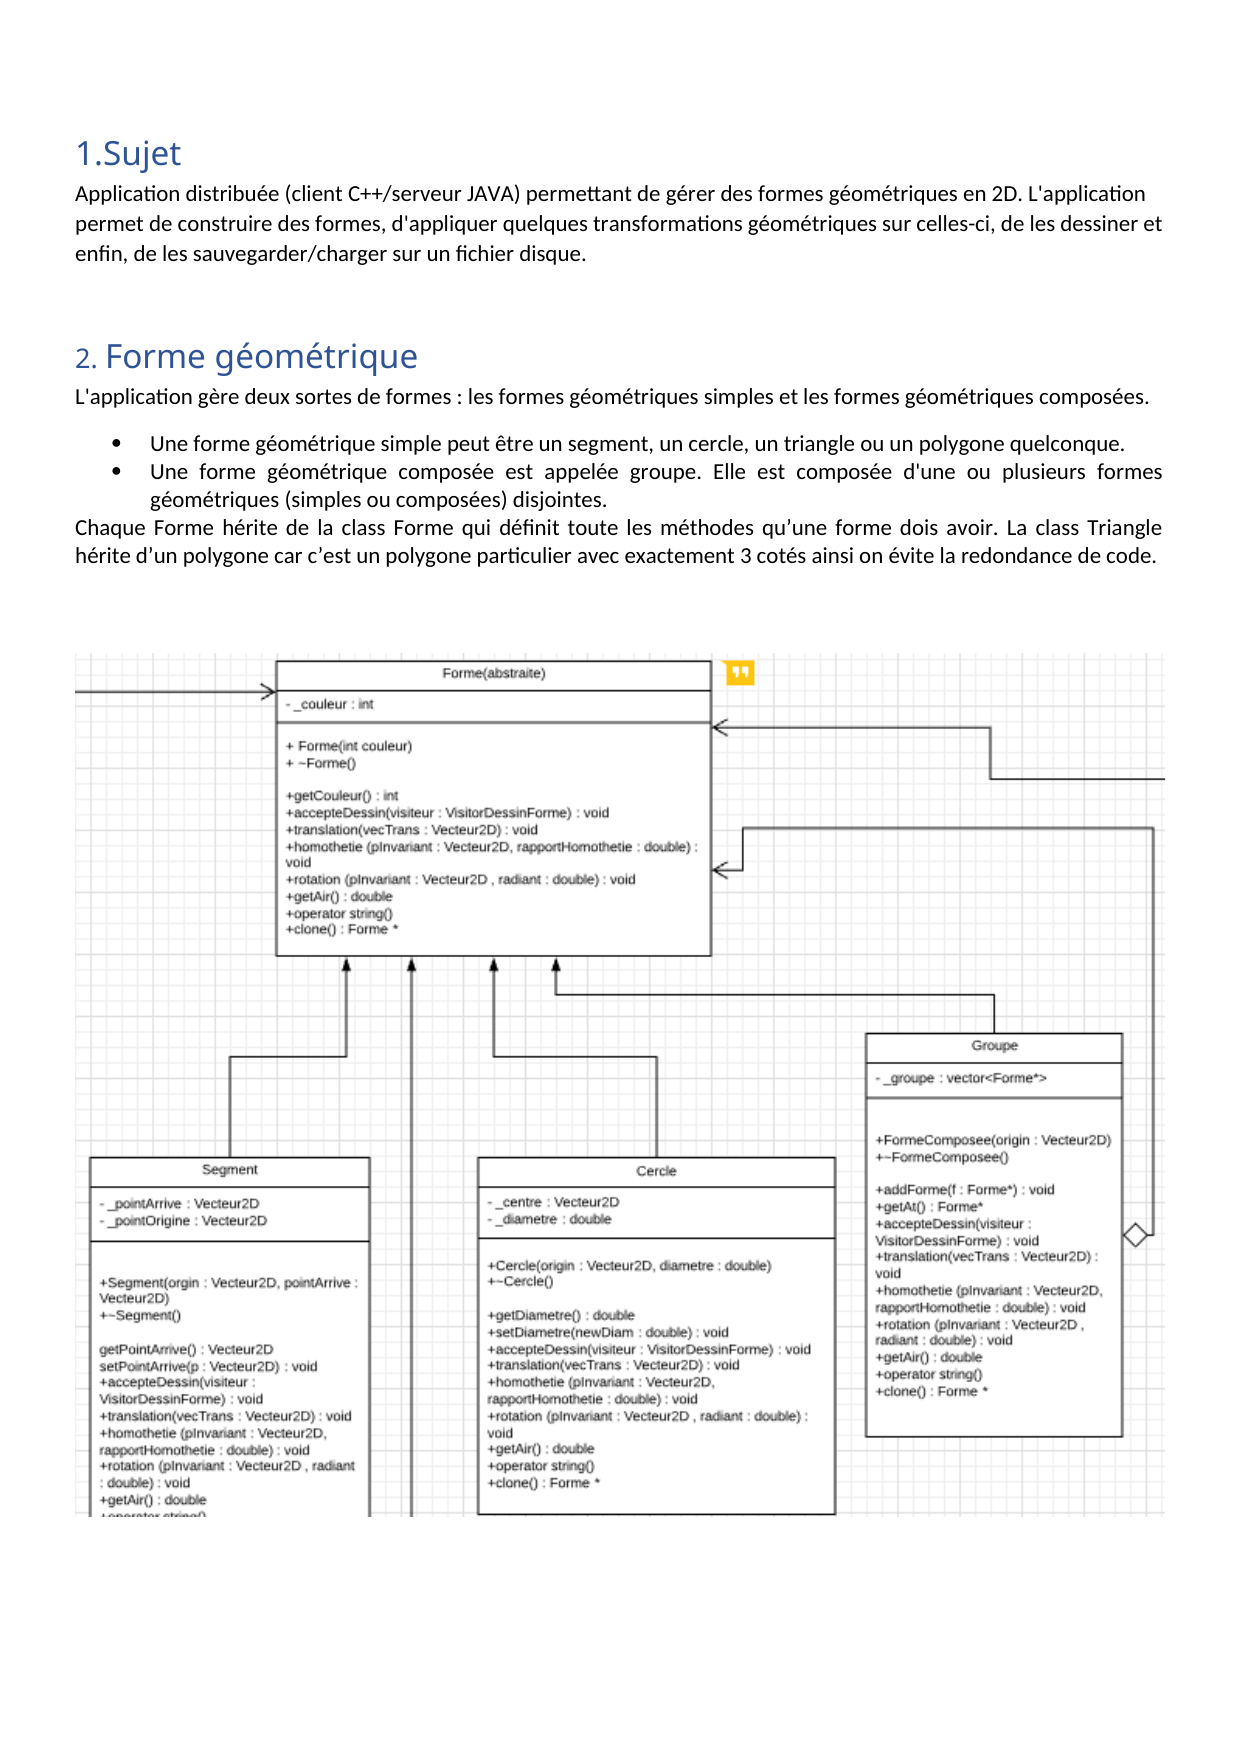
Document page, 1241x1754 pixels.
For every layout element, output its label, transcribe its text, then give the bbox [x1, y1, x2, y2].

subtitle 2. Forme géométrique [75, 333, 1165, 379]
text Application distribuée (client C++/serveur JAVA) permettant de gérer des formes géométriques en 2D. L'application permet de construire des formes, d'appliquer quelques transformations géométriques sur celles-ci, de les dessiner et enfin, de les sauvegarder/charger sur un fichier disque. [75, 179, 1165, 268]
subtitle 1.Sujet [75, 130, 1165, 176]
text Chaque Forme hérite de la class Forme qui définit toute les méthodes qu’une forme dois avoir. La class Triangle hérite d’un polygone car c’est un polygone particulier avec exactement 3 cotés ainsi on évite la redondance de code. [75, 513, 1165, 569]
text L'application gère deux sortes de formes : les formes géométriques simples et les formes géométriques composées. [75, 382, 1165, 410]
picture [75, 653, 1166, 1517]
list Une forme géométrique simple peut être un segment, un cercle, un triangle ou un polygone quelconque. [112, 429, 1165, 457]
list Une forme géométrique composée est appelée groupe. Elle est composée d'une ou plusieurs formes géométriques (simples ou composées) disjointes. [112, 457, 1165, 513]
